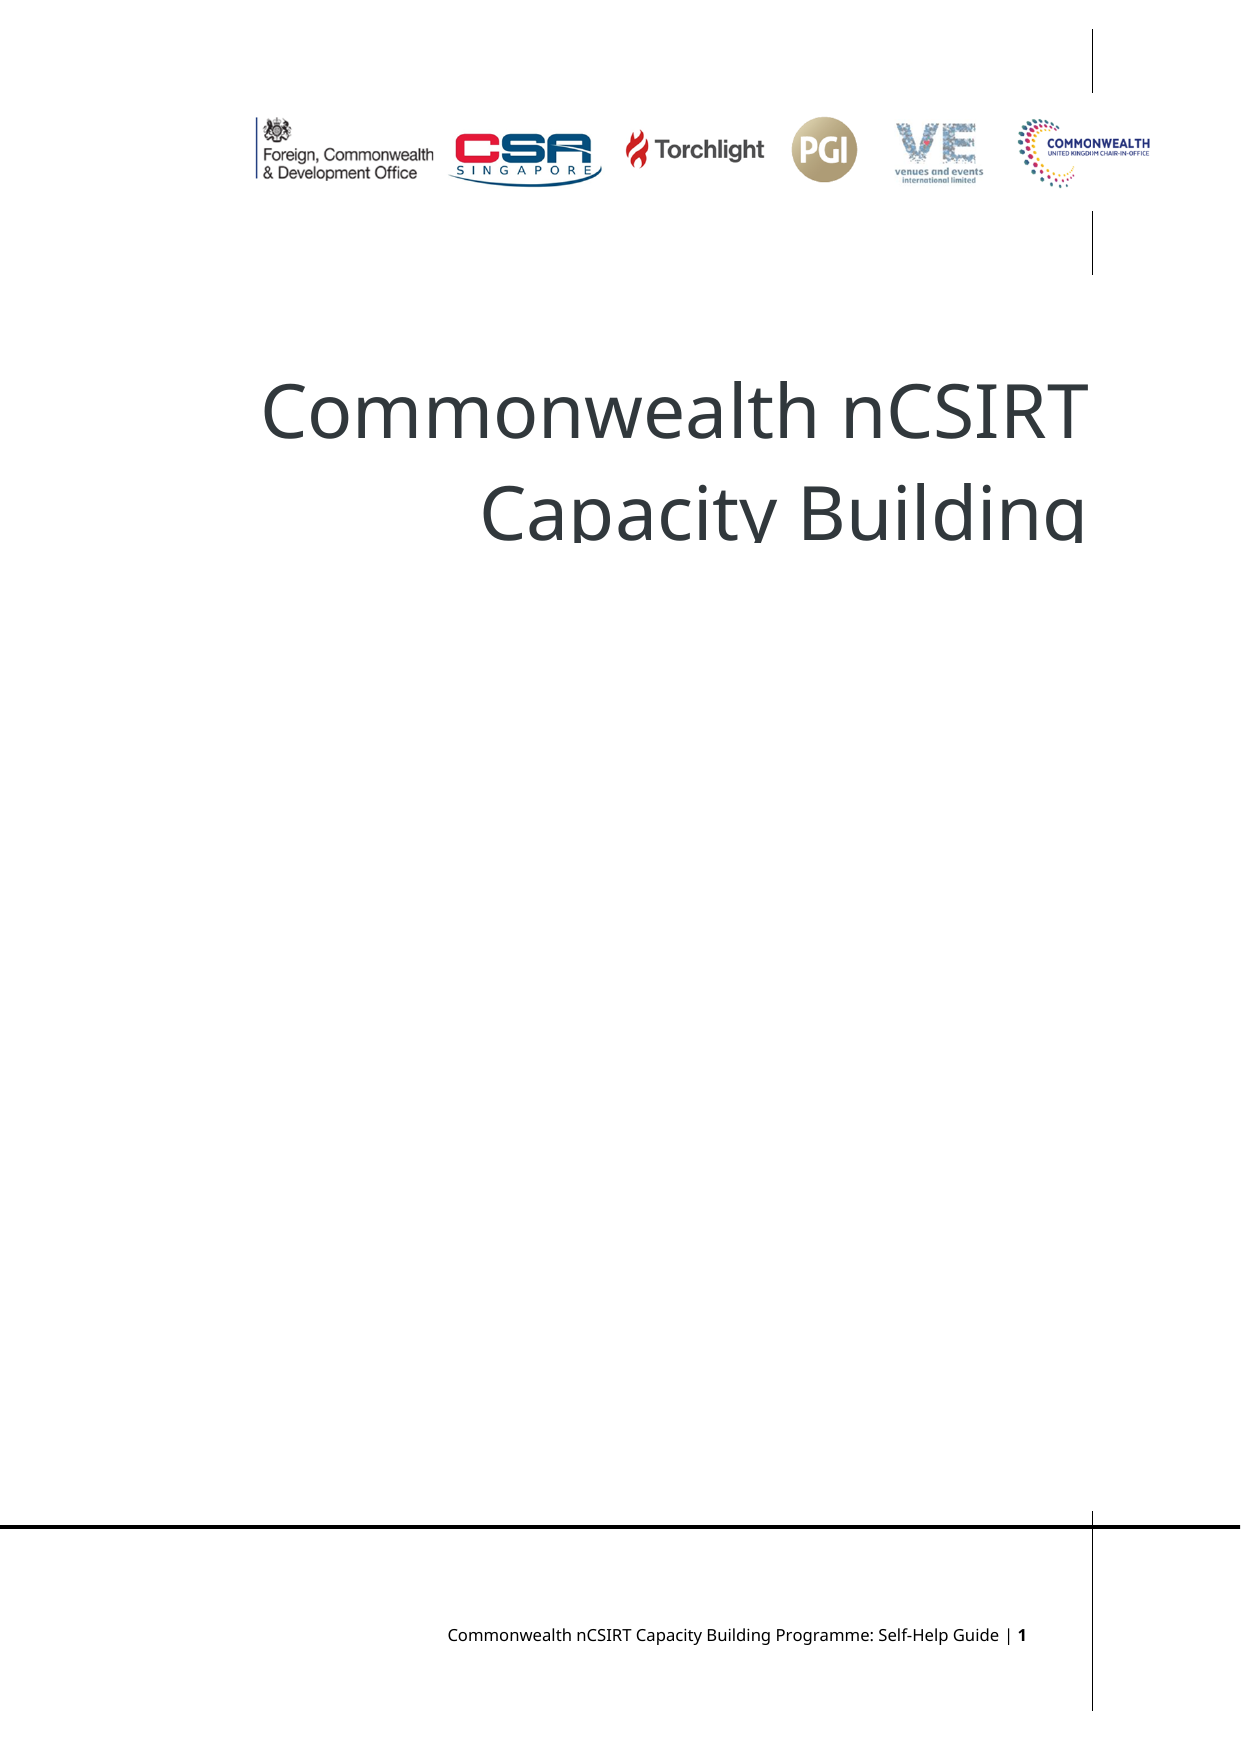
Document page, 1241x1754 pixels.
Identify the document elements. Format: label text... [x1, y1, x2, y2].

text Commonwealth nCSIRT Capacity Building Programme: [151, 358, 1089, 543]
